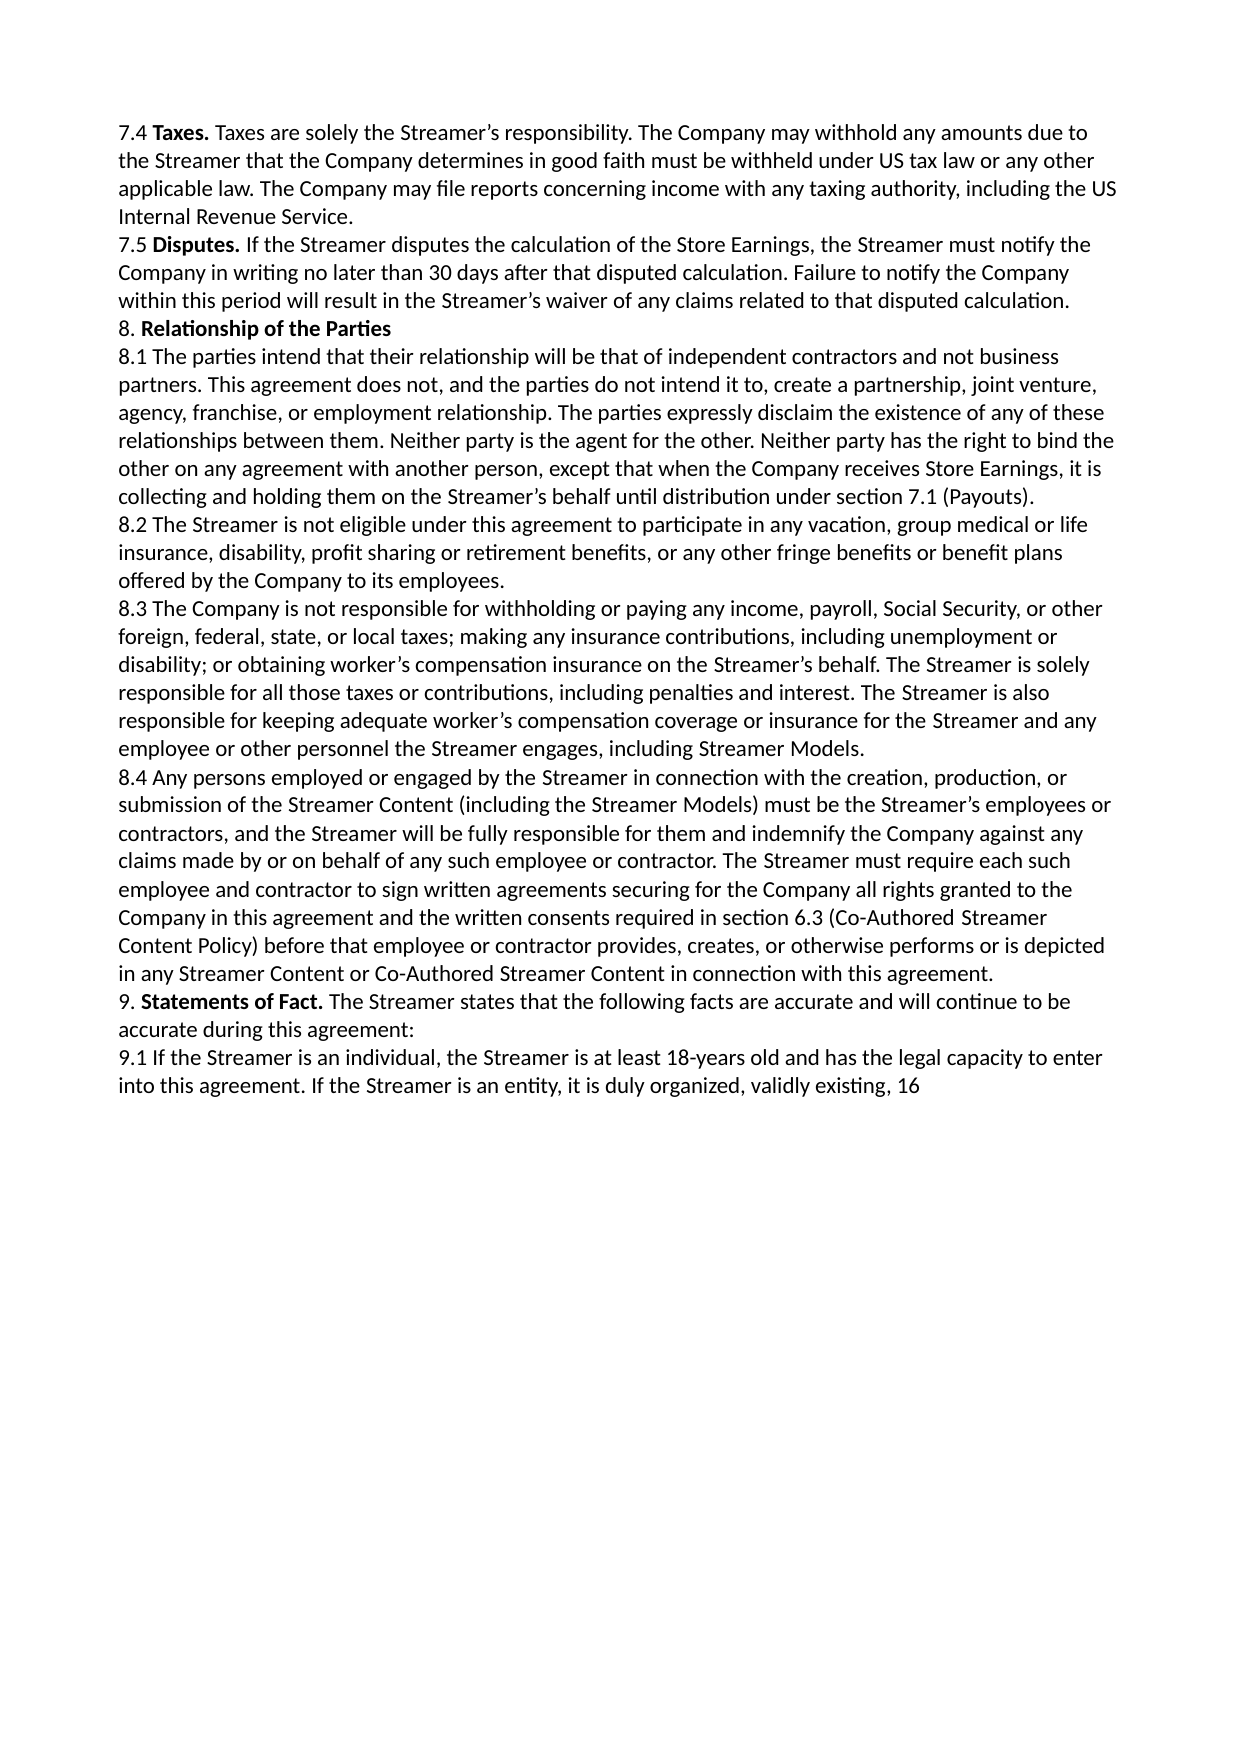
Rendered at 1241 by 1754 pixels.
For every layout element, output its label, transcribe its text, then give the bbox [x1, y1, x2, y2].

text 8.2 The Streamer is not eligible under this agreement to participate in any vacation, group medical or life insurance, disability, profit sharing or retirement benefits, or any other fringe benefits or benefit plans offered by the Company to its employees. [118, 510, 1122, 594]
text 8. Relationship of the Parties [118, 314, 1122, 342]
text 9. Statements of Fact. The Streamer states that the following facts are accurate and will continue to be accurate during this agreement: [118, 987, 1122, 1043]
text 9.1 If the Streamer is an individual, the Streamer is at least 18-years old and has the legal capacity to enter into this agreement. If the Streamer is an entity, it is duly organized, validly existing, 16 [118, 1043, 1122, 1099]
text 7.5 Disputes. If the Streamer disputes the calculation of the Store Earnings, the Streamer must notify the Company in writing no later than 30 days after that disputed calculation. Failure to notify the Company within this period will result in the Streamer’s waiver of any claims related to that disputed calculation. [118, 230, 1122, 314]
text 8.3 The Company is not responsible for withholding or paying any income, payroll, Social Security, or other foreign, federal, state, or local taxes; making any insurance contributions, including unemployment or disability; or obtaining worker’s compensation insurance on the Streamer’s behalf. The Streamer is solely responsible for all those taxes or contributions, including penalties and interest. The Streamer is also responsible for keeping adequate worker’s compensation coverage or insurance for the Streamer and any employee or other personnel the Streamer engages, including Streamer Models. [118, 594, 1122, 763]
text 8.1 The parties intend that their relationship will be that of independent contractors and not business partners. This agreement does not, and the parties do not intend it to, create a partnership, joint venture, agency, franchise, or employment relationship. The parties expressly disclaim the existence of any of these relationships between them. Neither party is the agent for the other. Neither party has the right to bind the other on any agreement with another person, except that when the Company receives Store Earnings, it is collecting and holding them on the Streamer’s behalf until distribution under section 7.1 (Payouts). [118, 342, 1122, 510]
text 7.4 Taxes. Taxes are solely the Streamer’s responsibility. The Company may withhold any amounts due to the Streamer that the Company determines in good faith must be withheld under US tax law or any other applicable law. The Company may file reports concerning income with any taxing authority, including the US Internal Revenue Service. [118, 118, 1122, 230]
text 8.4 Any persons employed or engaged by the Streamer in connection with the creation, production, or submission of the Streamer Content (including the Streamer Models) must be the Streamer’s employees or contractors, and the Streamer will be fully responsible for them and indemnify the Company against any claims made by or on behalf of any such employee or contractor. The Streamer must require each such employee and contractor to sign written agreements securing for the Company all rights granted to the Company in this agreement and the written consents required in section 6.3 (Co-Authored Streamer Content Policy) before that employee or contractor provides, creates, or otherwise performs or is depicted in any Streamer Content or Co-Authored Streamer Content in connection with this agreement. [118, 763, 1122, 987]
